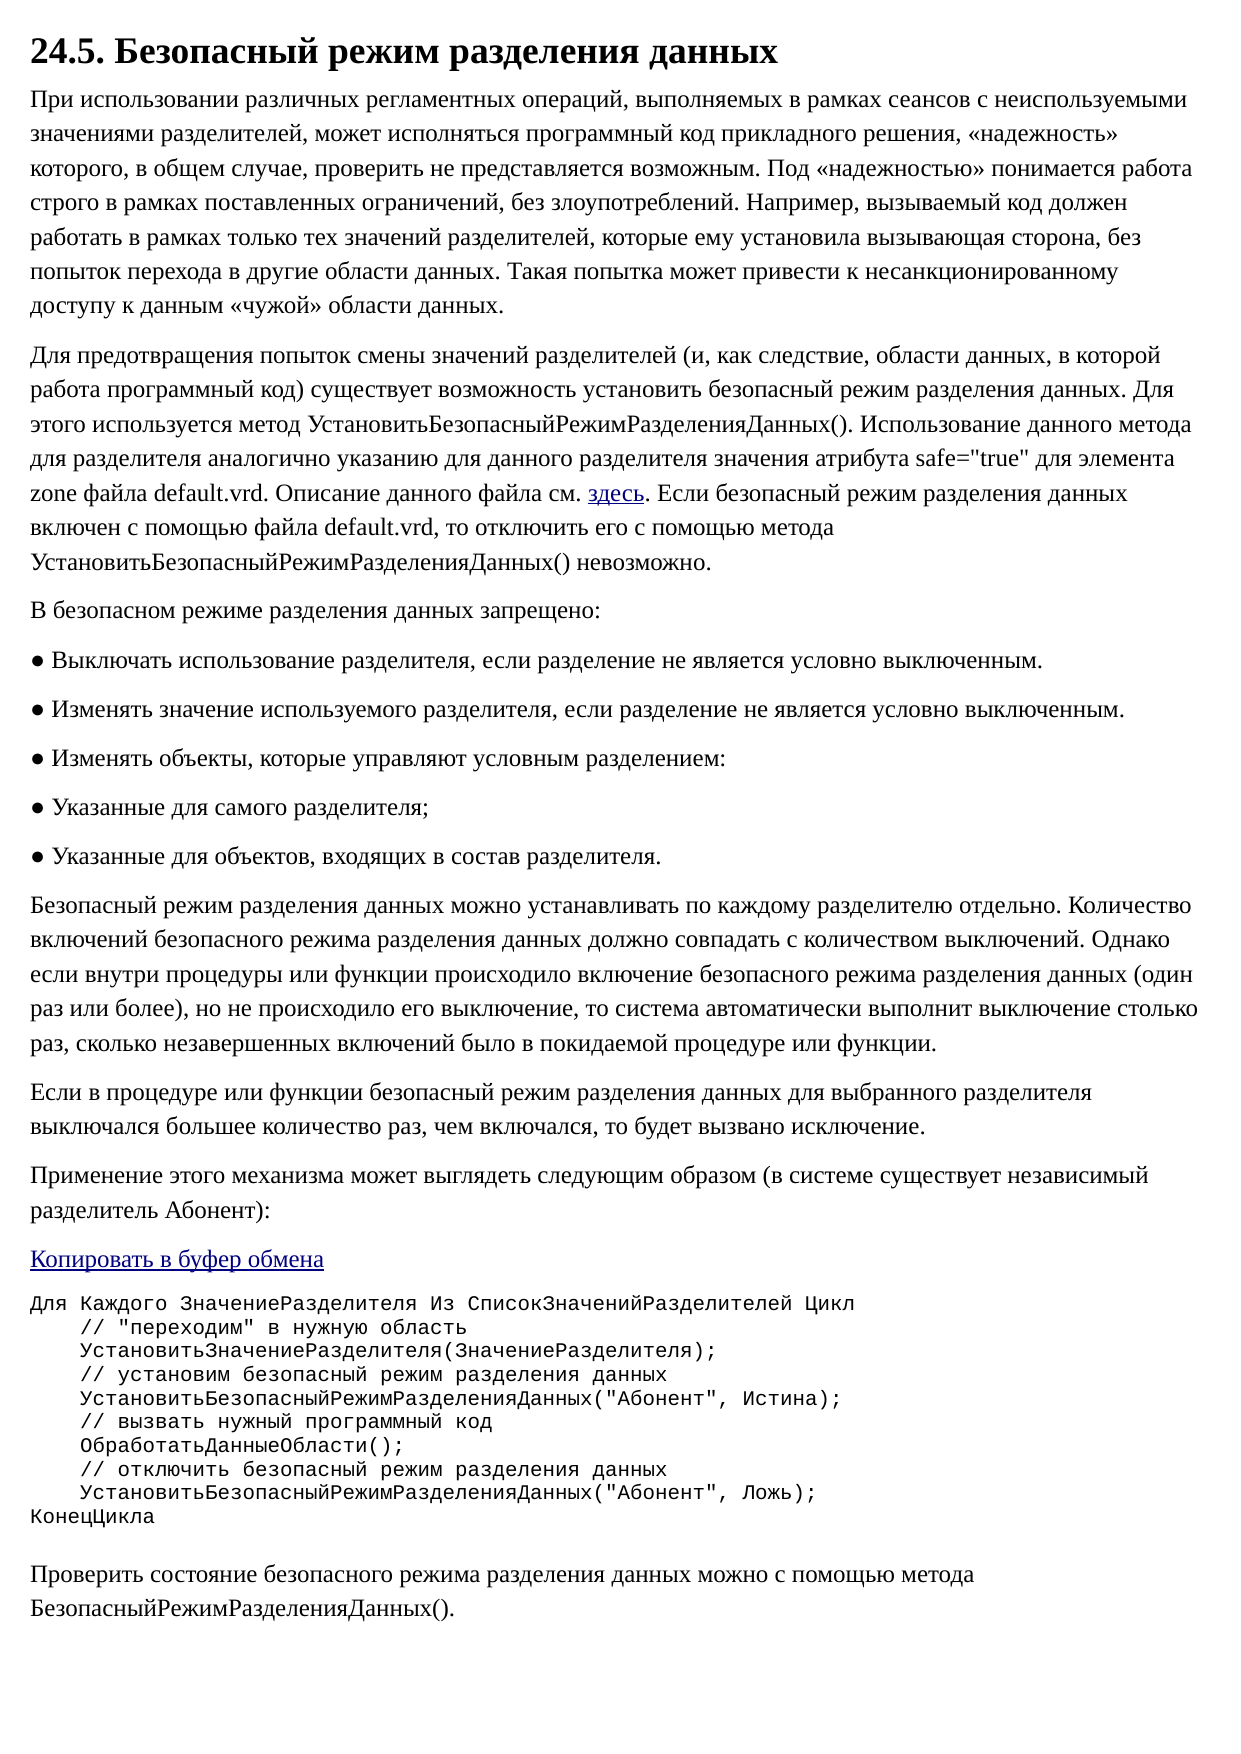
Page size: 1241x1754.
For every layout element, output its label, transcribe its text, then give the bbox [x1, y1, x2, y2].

text ● Указанные для самого разделителя; [30, 792, 1211, 821]
text Для предотвращения попыток смены значений разделителей (и, как следствие, области данных, в которой работа программный код) существует возможность установить безопасный режим разделения данных. Для этого используется метод УстановитьБезопасныйРежимРазделенияДанных(). Использование данного метода для разделителя аналогично указанию для данного разделителя значения атрибута safe="true" для элемента zone файла default.vrd. Описание данного файла см. здесь. Если безопасный режим разделения данных включен с помощью файла default.vrd, то отключить его с помощью метода УстановитьБезопасныйРежимРазделенияДанных() невозможно. [30, 340, 1211, 575]
text Применение этого механизма может выглядеть следующим образом (в системе существует независимый разделитель Абонент): [30, 1161, 1211, 1224]
text УстановитьЗначениеРазделителя(ЗначениеРазделителя); [30, 1340, 1211, 1364]
text Для Каждого ЗначениеРазделителя Из СписокЗначенийРазделителей Цикл [30, 1293, 1211, 1317]
text Если в процедуре или функции безопасный режим разделения данных для выбранного разделителя выключался большее количество раз, чем включался, то будет вызвано исключение. [30, 1077, 1211, 1140]
text УстановитьБезопасныйРежимРазделенияДанных("Абонент", Истина); [30, 1388, 1211, 1411]
text ОбработатьДанныеОбласти(); [30, 1435, 1211, 1459]
text Копировать в буфер обмена [30, 1244, 1211, 1273]
text // "переходим" в нужную область [30, 1317, 1211, 1340]
text КонецЦикла [30, 1506, 1211, 1529]
text // отключить безопасный режим разделения данных [30, 1459, 1211, 1482]
subtitle 24.5. Безопасный режим разделения данных [30, 28, 1211, 71]
text В безопасном режиме разделения данных запрещено: [30, 596, 1211, 624]
text ● Изменять значение используемого разделителя, если разделение не является условно выключенным. [30, 694, 1211, 722]
text ● Изменять объекты, которые управляют условным разделением: [30, 743, 1211, 772]
text Безопасный режим разделения данных можно устанавливать по каждому разделителю отдельно. Количество включений безопасного режима разделения данных должно совпадать с количеством выключений. Однако если внутри процедуры или функции происходило включение безопасного режима разделения данных (один раз или более), но не происходило его выключение, то система автоматически выполнит выключение столько раз, сколько незавершенных включений было в покидаемой процедуре или функции. [30, 890, 1211, 1057]
text При использовании различных регламентных операций, выполняемых в рамках сеансов с неиспользуемыми значениями разделителей, может исполняться программный код прикладного решения, «надежность» которого, в общем случае, проверить не представляется возможным. Под «надежностью» понимается работа строго в рамках поставленных ограничений, без злоупотреблений. Например, вызываемый код должен работать в рамках только тех значений разделителей, которые ему установила вызывающая сторона, без попыток перехода в другие области данных. Такая попытка может привести к несанкционированному доступу к данным «чужой» области данных. [30, 84, 1211, 319]
text Проверить состояние безопасного режима разделения данных можно с помощью метода БезопасныйРежимРазделенияДанных(). [30, 1559, 1211, 1622]
text ● Выключать использование разделителя, если разделение не является условно выключенным. [30, 645, 1211, 673]
text // вызвать нужный программный код [30, 1411, 1211, 1435]
text ● Указанные для объектов, входящих в состав разделителя. [30, 841, 1211, 870]
text // установим безопасный режим разделения данных [30, 1364, 1211, 1388]
text УстановитьБезопасныйРежимРазделенияДанных("Абонент", Ложь); [30, 1482, 1211, 1506]
